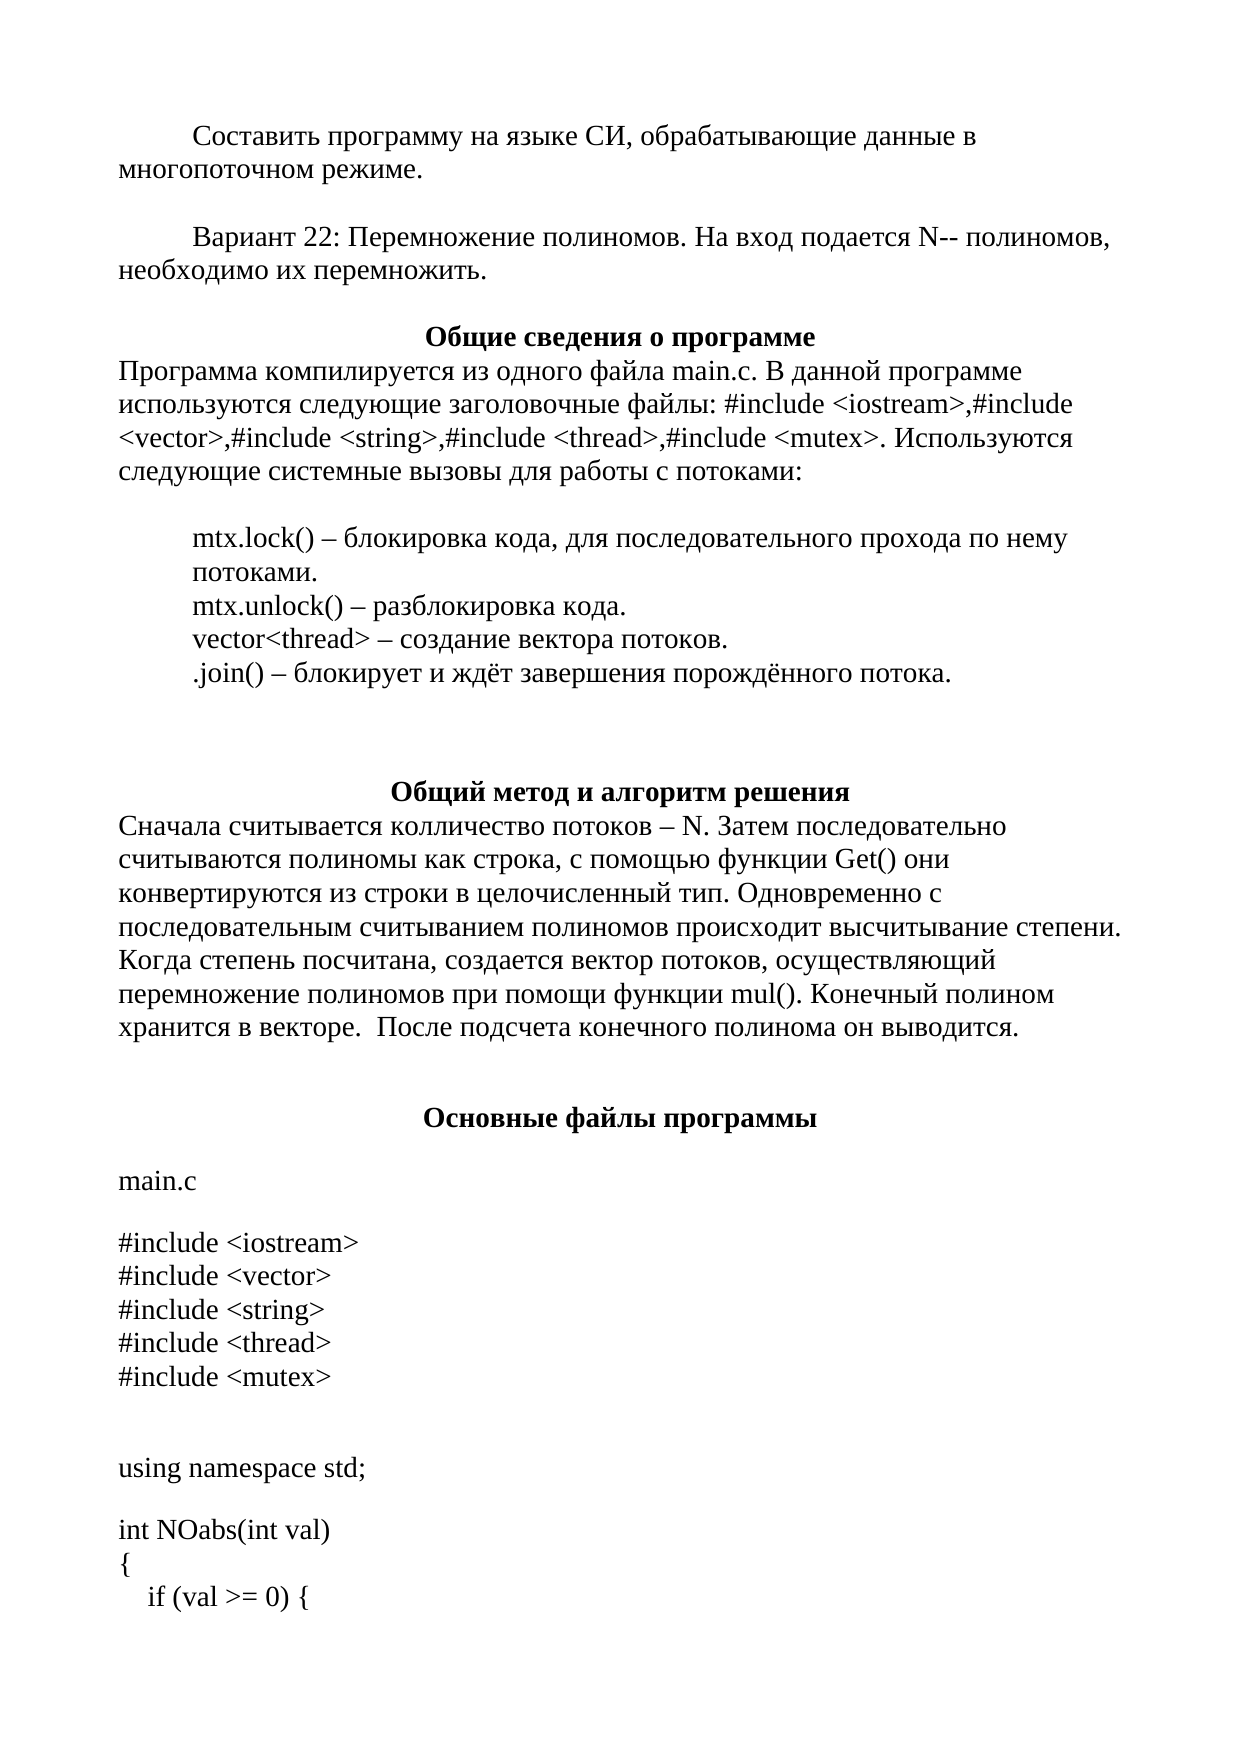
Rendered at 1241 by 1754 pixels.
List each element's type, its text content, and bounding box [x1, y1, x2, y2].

text mtx.lock() – блокировка кода, для последовательного прохода по нему потоками. [118, 521, 1122, 588]
text vector<thread> – создание вектора потоков. [118, 621, 1122, 655]
text Составить программу на языке СИ, обрабатывающие данные в многопоточном режиме. [118, 118, 1122, 185]
text Когда степень посчитана, создается вектор потоков, осуществляющий перемножение полиномов при помощи функции mul(). Конечный полином хранится в векторе. После подсчета конечного полинома он выводится. [118, 942, 1122, 1043]
text #include <iostream> [118, 1225, 1122, 1258]
text #include <vector> [118, 1258, 1122, 1292]
text Программа компилируется из одного файла main.c. В данной программе используются следующие заголовочные файлы: #include <iostream>,#include <vector>,#include <string>,#include <thread>,#include <mutex>. Используются следующие системные вызовы для работы с потоками: [118, 353, 1122, 487]
text { [118, 1546, 1122, 1579]
text #include <string> [118, 1292, 1122, 1326]
text main.c [118, 1163, 1122, 1196]
text #include <thread> [118, 1326, 1122, 1359]
text Сначала считывается колличество потоков – N. Затем последовательно считываются полиномы как строка, с помощью функции Get() они конвертируются из строки в целочисленный тип. Одновременно с последовательным считыванием полиномов происходит высчитывание степени. [118, 808, 1122, 942]
text Вариант 22: Перемножение полиномов. На вход подается N-- полиномов, необходимо их перемножить. [118, 219, 1122, 286]
text int NOabs(int val) [118, 1512, 1122, 1546]
text if (val >= 0) { [118, 1579, 1122, 1613]
text mtx.unlock() – разблокировка кода. [118, 588, 1122, 621]
text using namespace std; [118, 1450, 1122, 1484]
text .join() – блокирует и ждёт завершения порождённого потока. [118, 655, 1122, 688]
text Основные файлы программы [118, 1100, 1122, 1134]
text #include <mutex> [118, 1359, 1122, 1393]
text Общие сведения о программе [118, 319, 1122, 353]
text Общий метод и алгоритм решения [118, 774, 1122, 808]
